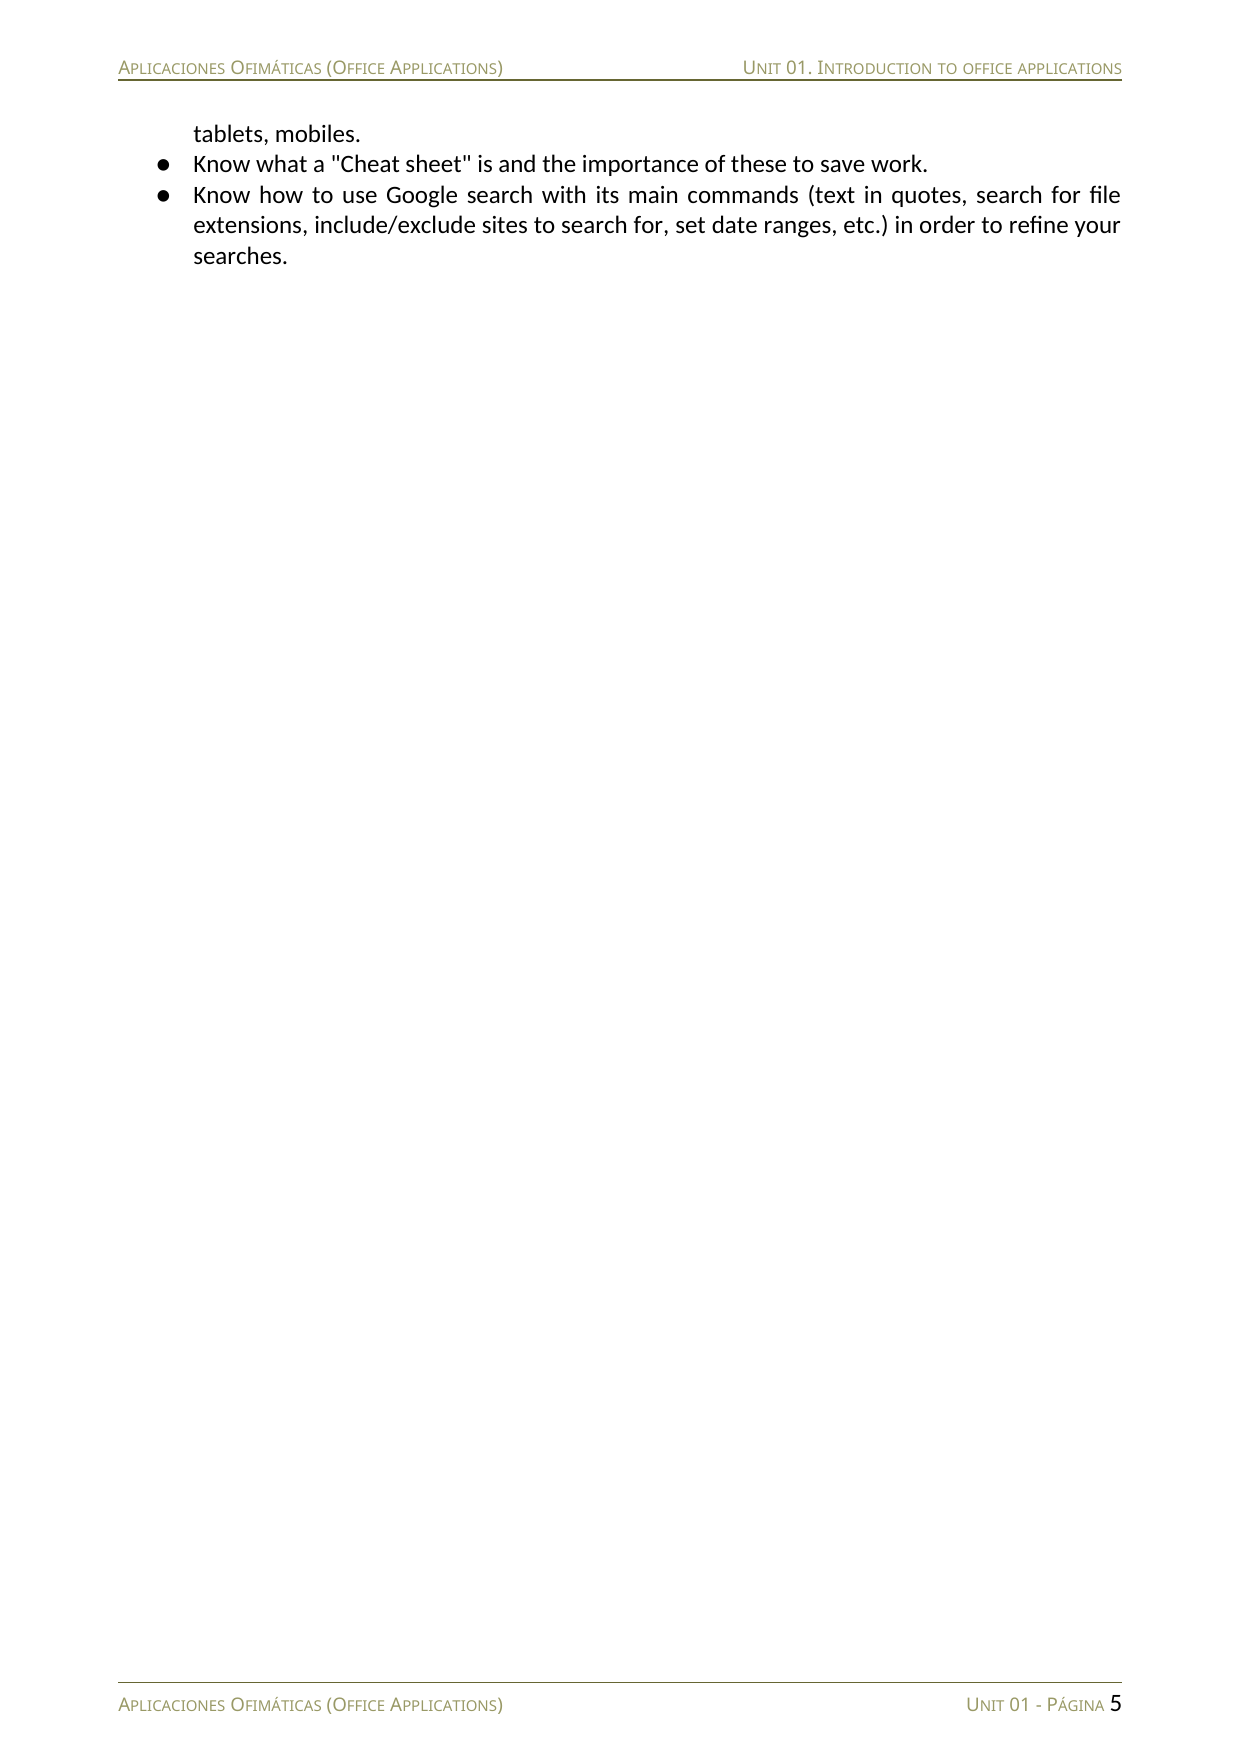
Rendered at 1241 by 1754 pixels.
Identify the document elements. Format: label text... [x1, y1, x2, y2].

list Know how to use Google search with its main commands (text in quotes, search for file extensions, include/exclude sites to search for, set date ranges, etc.) in order to refine your searches. [156, 179, 1122, 271]
list tablets, mobiles. [156, 118, 1122, 148]
list Know what a "Cheat sheet" is and the importance of these to save work. [156, 148, 1122, 179]
